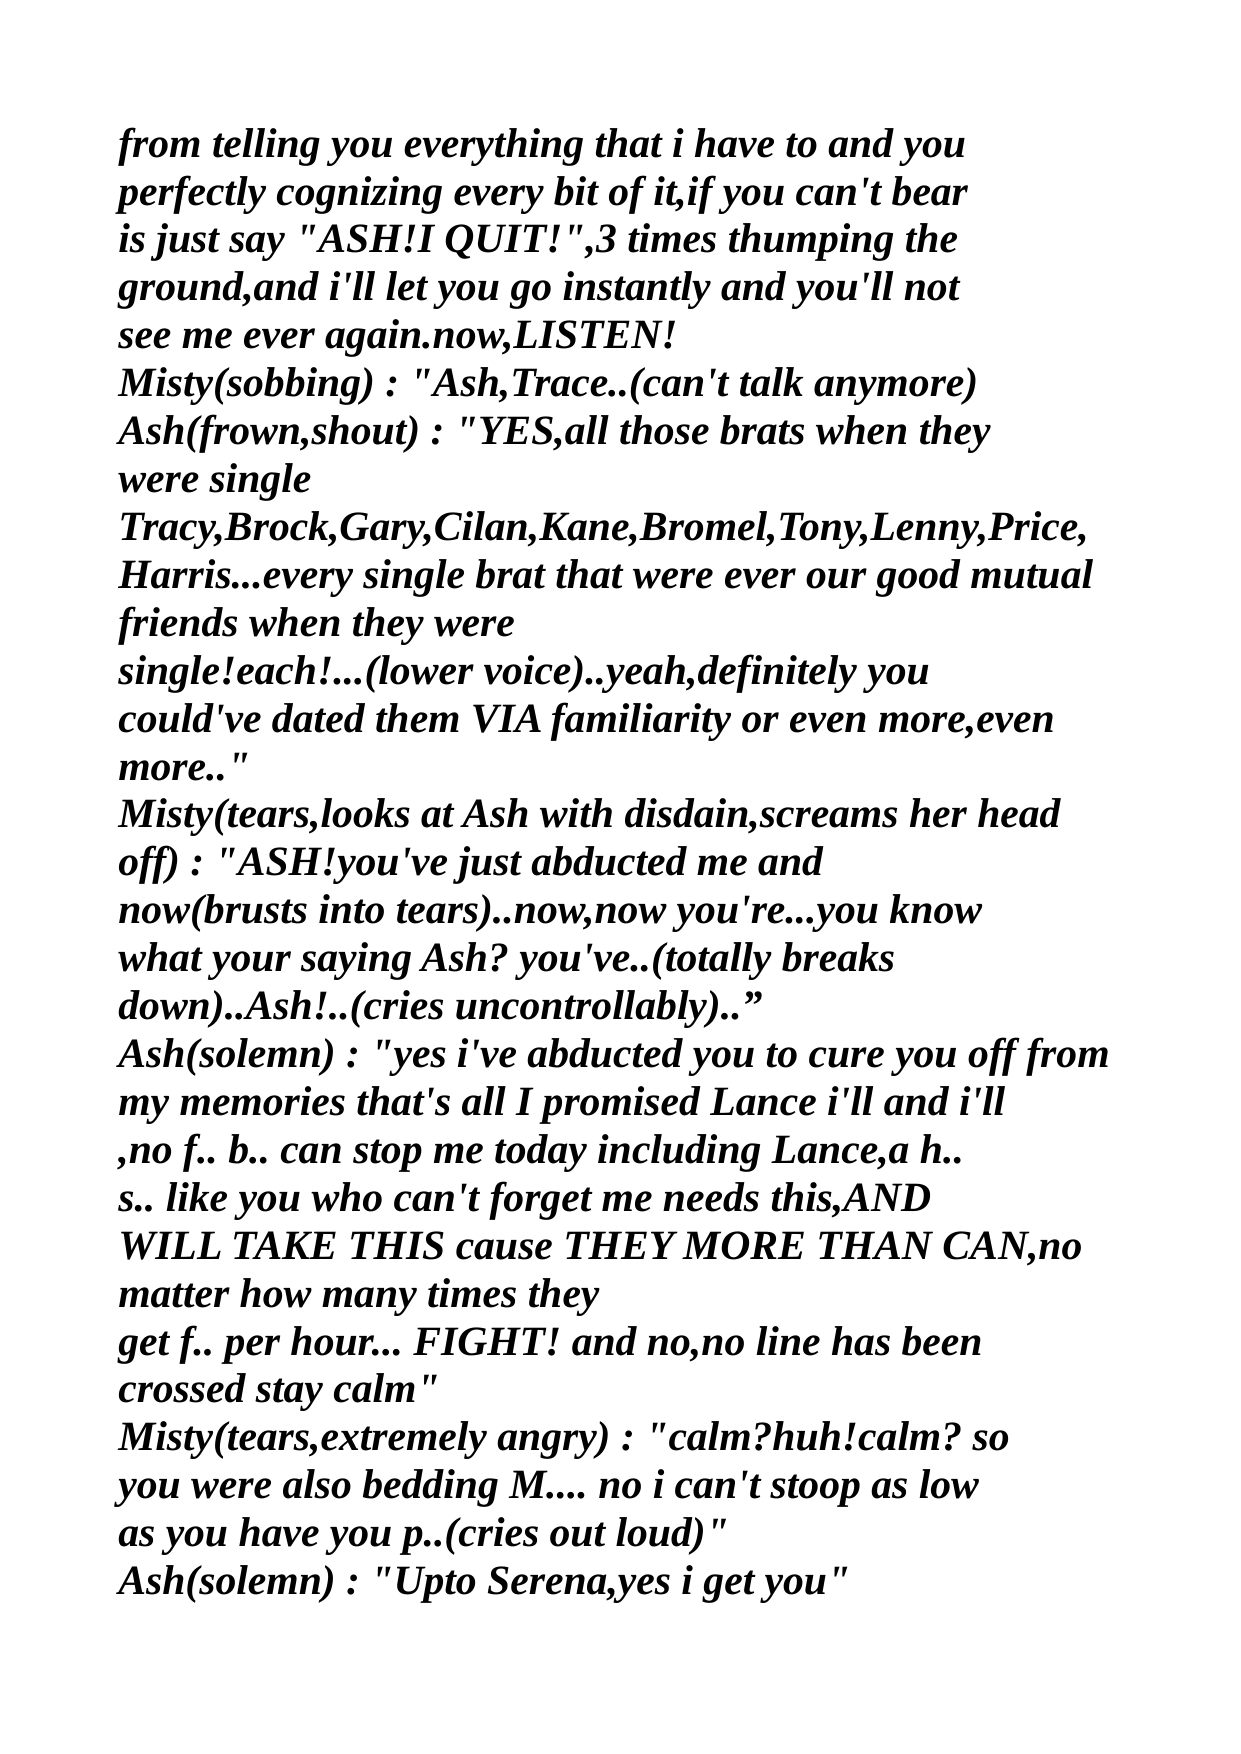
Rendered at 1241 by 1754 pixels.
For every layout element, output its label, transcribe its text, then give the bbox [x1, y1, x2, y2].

text get f.. per hour... FIGHT! and no,no line has been [118, 1316, 1122, 1364]
text Misty(sobbing) : "Ash,Trace..(can't talk anymore) [118, 358, 1122, 406]
text Misty(tears,extremely angry) : "calm?huh!calm? so [118, 1412, 1122, 1460]
text ,no f.. b.. can stop me today including Lance,a h.. [118, 1124, 1122, 1172]
text you were also bedding M.... no i can't stoop as low [118, 1460, 1122, 1508]
text single!each!...(lower voice)..yeah,definitely you [118, 645, 1122, 693]
text Ash(solemn) : "Upto Serena,yes i get you" [118, 1556, 1122, 1603]
text could've dated them VIA familiarity or even more,even more.." [118, 693, 1122, 789]
text is just say "ASH!I QUIT!",3 times thumping the [118, 214, 1122, 262]
text WILL TAKE THIS cause THEY MORE THAN CAN,no matter how many times they [118, 1220, 1122, 1316]
text from telling you everything that i have to and you [118, 118, 1122, 166]
text s.. like you who can't forget me needs this,AND [118, 1172, 1122, 1220]
text as you have you p..(cries out loud)" [118, 1508, 1122, 1556]
text my memories that's all I promised Lance i'll and i'll [118, 1076, 1122, 1124]
text see me ever again.now,LISTEN! [118, 310, 1122, 358]
text down)..Ash!..(cries uncontrollably)..” [118, 981, 1122, 1028]
text were single Tracy,Brock,Gary,Cilan,Kane,Bromel,Tony,Lenny,Price,Harris...every single brat that were ever our good mutual friends when they were [118, 453, 1122, 645]
text perfectly cognizing every bit of it,if you can't bear [118, 166, 1122, 214]
text Misty(tears,looks at Ash with disdain,screams her head off) : "ASH!you've just abducted me and [118, 789, 1122, 885]
text ground,and i'll let you go instantly and you'll not [118, 262, 1122, 310]
text now(brusts into tears)..now,now you're...you know [118, 885, 1122, 933]
text Ash(frown,shout) : "YES,all those brats when they [118, 406, 1122, 453]
text crossed stay calm" [118, 1364, 1122, 1412]
text Ash(solemn) : "yes i've abducted you to cure you off from [118, 1028, 1122, 1076]
text what your saying Ash? you've..(totally breaks [118, 933, 1122, 981]
